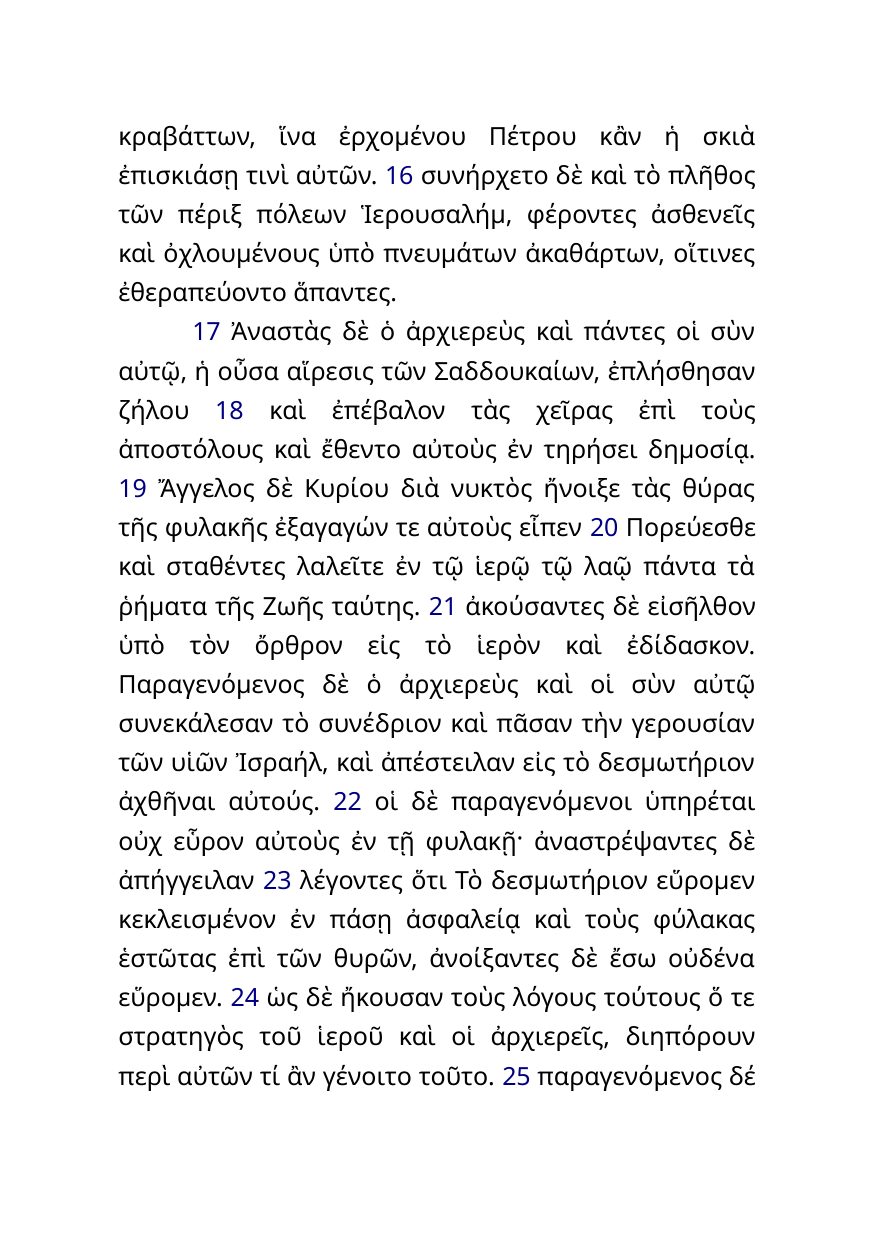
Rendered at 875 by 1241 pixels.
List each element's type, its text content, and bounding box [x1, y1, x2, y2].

text κραβάττων, ἵνα ἐρχομένου Πέτρου κἂν ἡ σκιὰ ἐπισκιάσῃ τινὶ αὐτῶν. 16 συνήρχετο δὲ καὶ τὸ πλῆθος τῶν πέριξ πόλεων Ἱερουσαλήμ, φέροντες ἀσθενεῖς καὶ ὀχλουμένους ὑπὸ πνευμάτων ἀκαθάρτων, οἵτινες ἐθεραπεύοντο ἅπαντες. [118, 118, 756, 309]
text 17 Ἀναστὰς δὲ ὁ ἀρχιερεὺς καὶ πάντες οἱ σὺν αὐτῷ, ἡ οὖσα αἵρεσις τῶν Σαδδουκαίων, ἐπλήσθησαν ζήλου 18 καὶ ἐπέβαλον τὰς χεῖρας ἐπὶ τοὺς ἀποστόλους καὶ ἔθεντο αὐτοὺς ἐν τηρήσει δημοσίᾳ. 19 Ἄγγελος δὲ Κυρίου διὰ νυκτὸς ἤνοιξε τὰς θύρας τῆς φυλακῆς ἐξαγαγών τε αὐτοὺς εἶπεν 20 Πορεύεσθε καὶ σταθέντες λαλεῖτε ἐν τῷ ἱερῷ τῷ λαῷ πάντα τὰ ῥήματα τῆς Ζωῆς ταύτης. 21 ἀκούσαντες δὲ εἰσῆλθον ὑπὸ τὸν ὄρθρον εἰς τὸ ἱερὸν καὶ ἐδίδασκον. Παραγενόμενος δὲ ὁ ἀρχιερεὺς καὶ οἱ σὺν αὐτῷ συνεκάλεσαν τὸ συνέδριον καὶ πᾶσαν τὴν γερουσίαν τῶν υἱῶν Ἰσραήλ, καὶ ἀπέστειλαν εἰς τὸ δεσμωτήριον ἀχθῆναι αὐτούς. 22 οἱ δὲ παραγενόμενοι ὑπηρέται οὐχ εὗρον αὐτοὺς ἐν τῇ φυλακῇ· ἀναστρέψαντες δὲ ἀπήγγειλαν 23 λέγοντες ὅτι Τὸ δεσμωτήριον εὕρομεν κεκλεισμένον ἐν πάσῃ ἀσφαλείᾳ καὶ τοὺς φύλακας ἑστῶτας ἐπὶ τῶν θυρῶν, ἀνοίξαντες δὲ ἔσω οὐδένα εὕρομεν. 24 ὡς δὲ ἤκουσαν τοὺς λόγους τούτους ὅ τε στρατηγὸς τοῦ ἱεροῦ καὶ οἱ ἀρχιερεῖς, διηπόρουν περὶ αὐτῶν τί ἂν γένοιτο τοῦτο. 25 παραγενόμενος δέ [118, 314, 756, 1092]
